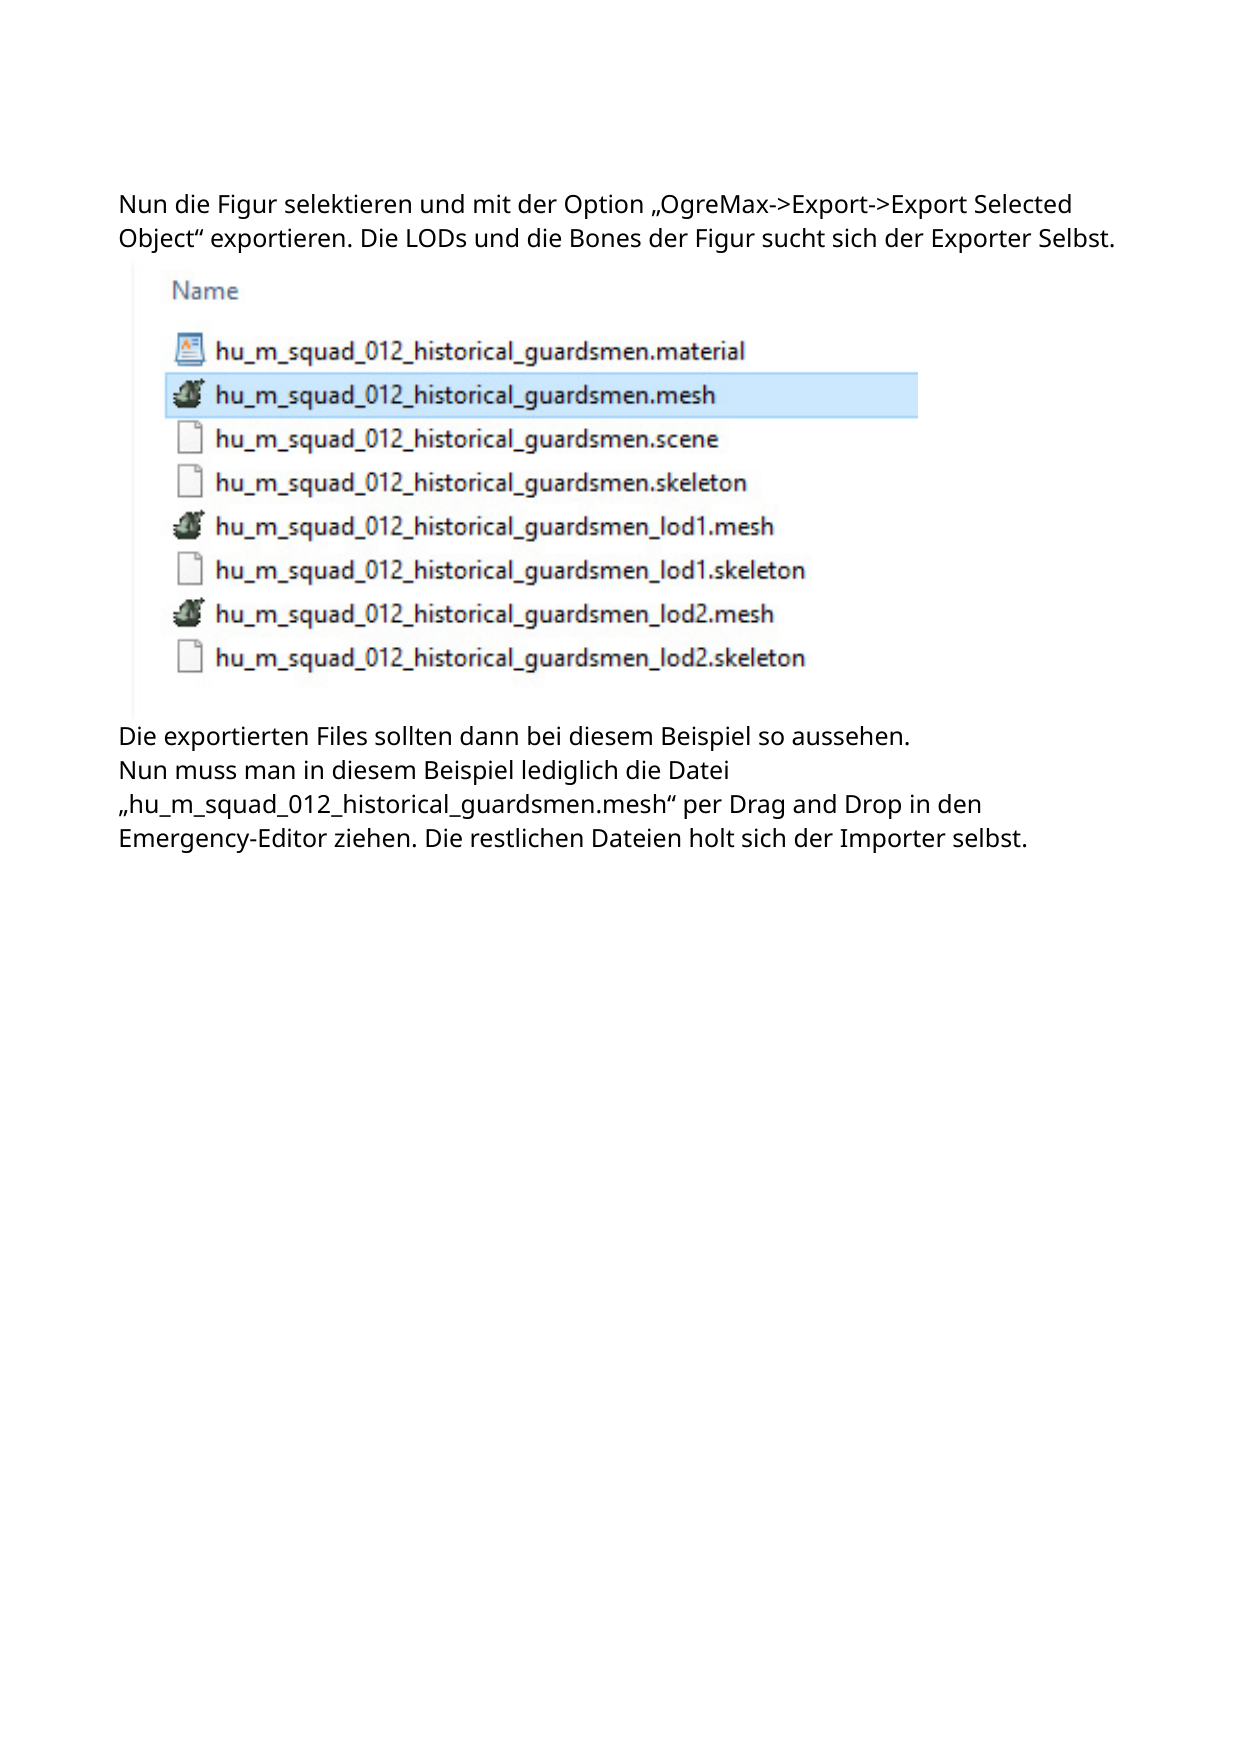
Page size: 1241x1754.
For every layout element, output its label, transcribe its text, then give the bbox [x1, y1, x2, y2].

text Die exportierten Files sollten dann bei diesem Beispiel so aussehen. Nun muss man in diesem Beispiel lediglich die Datei „hu_m_squad_012_historical_guardsmen.mesh“ per Drag and Drop in den Emergency-Editor ziehen. Die restlichen Dateien holt sich der Importer selbst. [118, 254, 1122, 855]
text Nun die Figur selektieren und mit der Option „OgreMax->Export->Export Selected Object“ exportieren. Die LODs und die Bones der Figur sucht sich der Exporter Selbst. [118, 186, 1122, 254]
